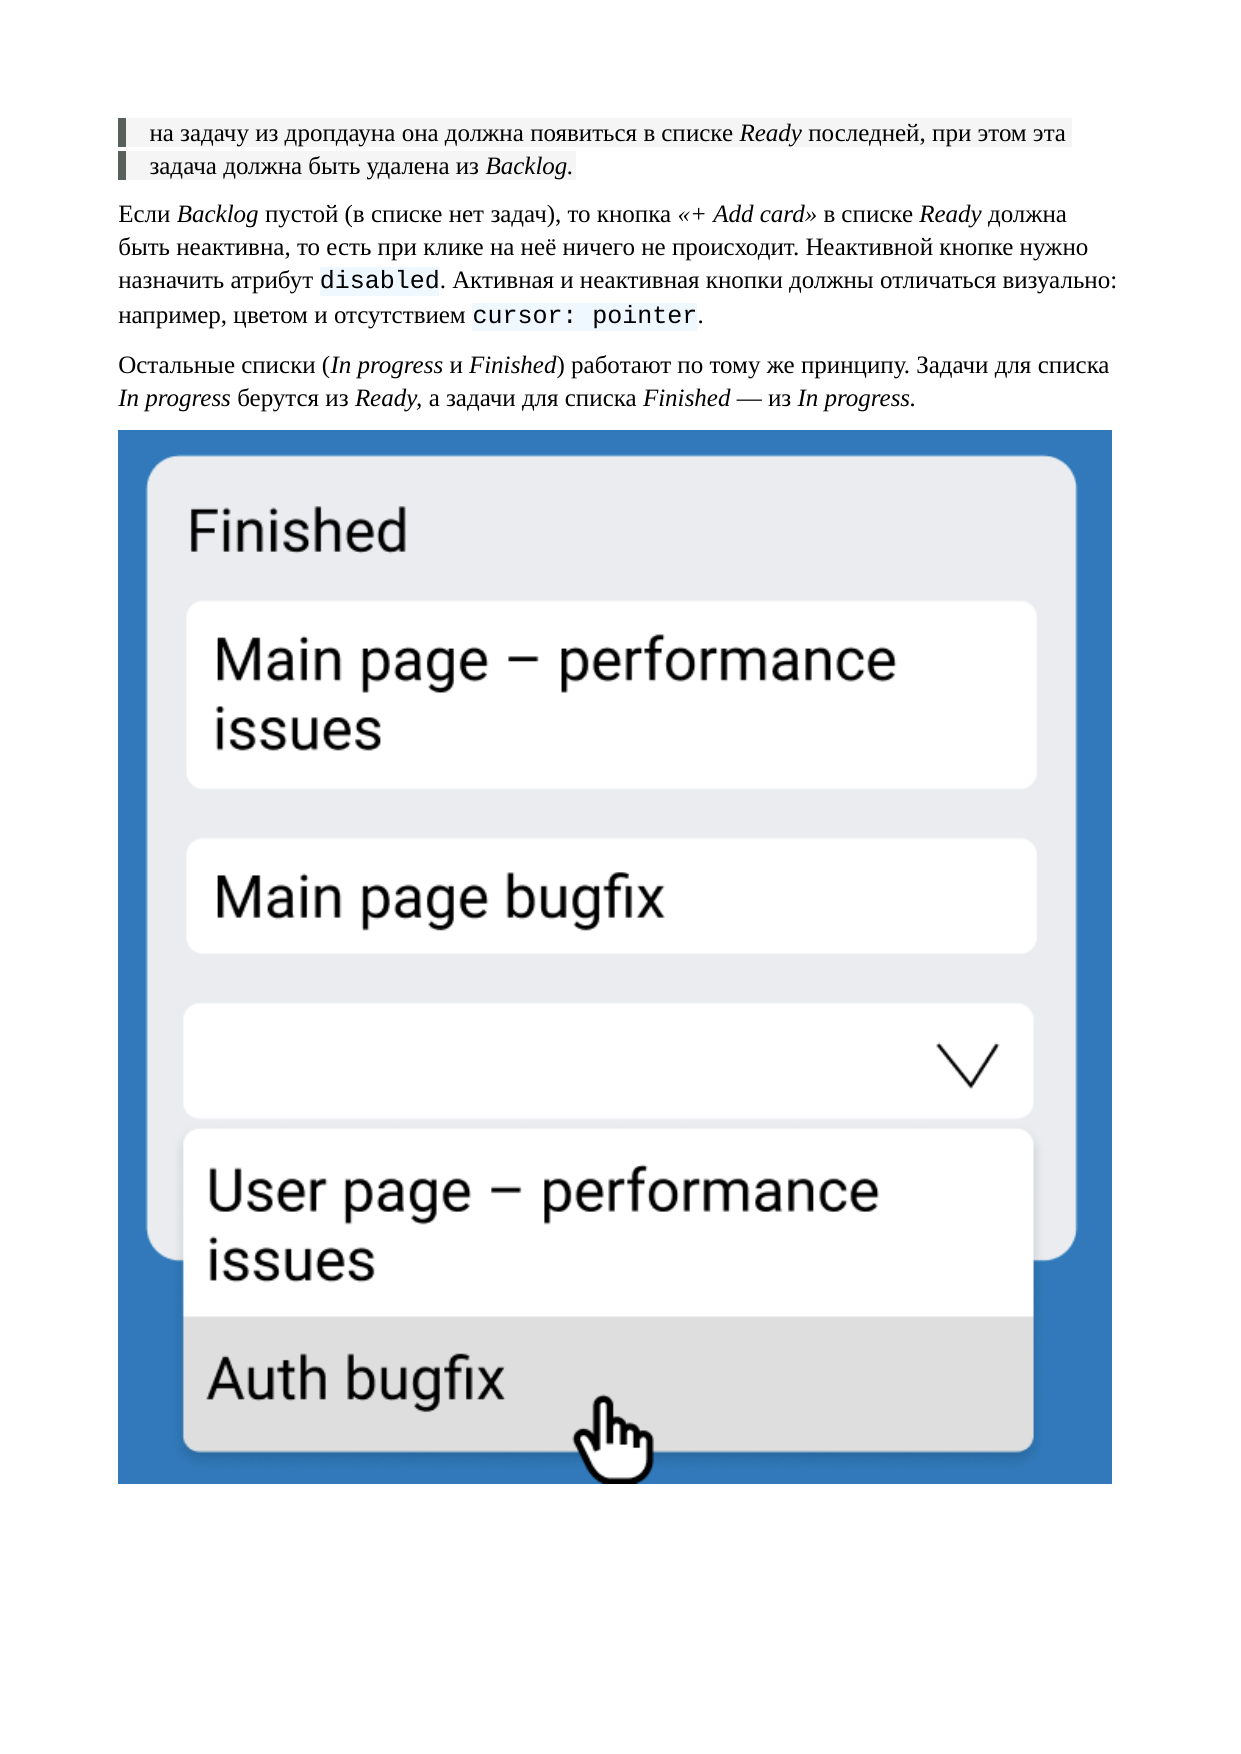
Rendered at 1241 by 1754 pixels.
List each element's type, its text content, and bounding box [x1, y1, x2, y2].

text на задачу из дропдауна она должна появиться в списке Ready последней, при этом эта задача должна быть удалена из Backlog. [118, 118, 1122, 180]
picture [118, 430, 1112, 1484]
text Если Backlog пустой (в списке нет задач), то кнопка «+ Add card» в списке Ready должна быть неактивна, то есть при клике на неё ничего не происходит. Неактивной кнопке нужно назначить атрибут disabled. Активная и неактивная кнопки должны отличаться визуально: например, цветом и отсутствием cursor: pointer. [118, 199, 1122, 331]
text Остальные списки (In progress и Finished) работают по тому же принципу. Задачи для списка In progress берутся из Ready, а задачи для списка Finished — из In progress. [118, 350, 1122, 412]
